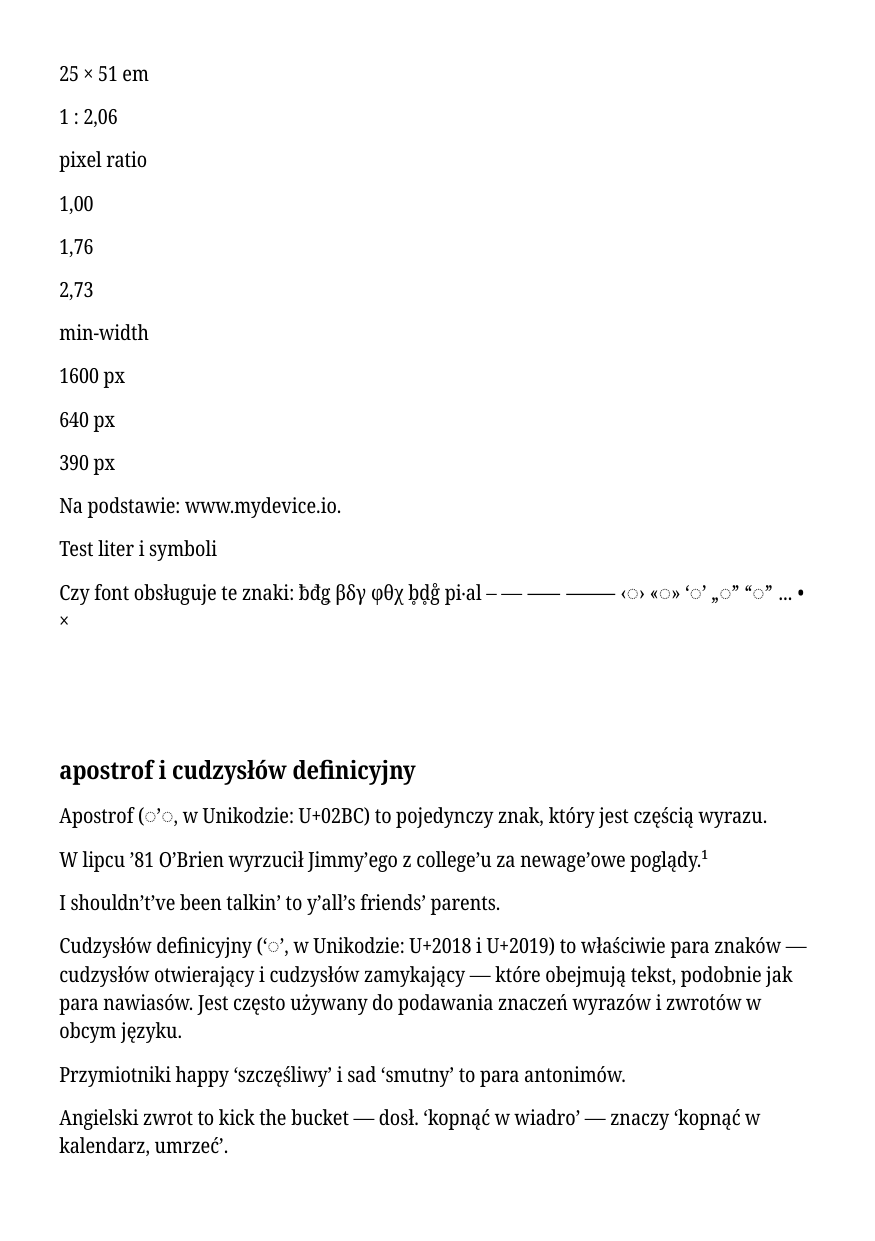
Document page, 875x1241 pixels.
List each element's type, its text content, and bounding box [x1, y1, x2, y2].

text pixel ratio [59, 146, 815, 174]
text Cudzysłów definicyjny (‘◌’, w Unikodzie: U+2018 i U+2019) to właściwie para znaków — cudzysłów otwierający i cudzysłów zamykający — które obejmują tekst, podobnie jak para nawiasów. Jest często używany do podawania znaczeń wyrazów i zwrotów w obcym języku. [59, 931, 815, 1045]
text min-width [59, 318, 815, 347]
text 2,73 [59, 275, 815, 304]
text 1,00 [59, 189, 815, 217]
text Czy font obsługuje te znaki: ƀđǥ βδγ φθχ b̥d̥g̊ pi‧al – — ⸺ ⸻ ‹◌› «◌» ‘◌’ „◌” “◌” … • × [59, 578, 815, 635]
text I shouldnʼtʼve been talkinʼ to yʼallʼs friendsʼ parents. [59, 888, 815, 917]
text 1,76 [59, 232, 815, 260]
text Na podstawie: www.mydevice.io. [59, 491, 815, 520]
text Test liter i symboli [59, 534, 815, 563]
text W lipcu ʼ81 OʼBrien wyrzucił Jimmyʼego z collegeʼu za newageʼowe poglądy.¹ [59, 845, 815, 873]
subtitle apostrof i cudzysłów definicyjny [59, 753, 815, 787]
text 1 : 2,06 [59, 102, 815, 131]
text 1600 px [59, 362, 815, 390]
text 390 px [59, 448, 815, 477]
text Apostrof (◌ʼ◌, w Unikodzie: U+02BC) to pojedynczy znak, który jest częścią wyrazu. [59, 802, 815, 830]
text 25 × 51 em [59, 59, 815, 87]
text Angielski zwrot to kick the bucket — dosł. ‘kopnąć w wiadro’ — znaczy ‘kopnąć w kalendarz, umrzeć’. [59, 1103, 815, 1160]
text Przymiotniki happy ‘szczęśliwy’ i sad ‘smutny’ to para antonimów. [59, 1060, 815, 1088]
text 640 px [59, 405, 815, 433]
